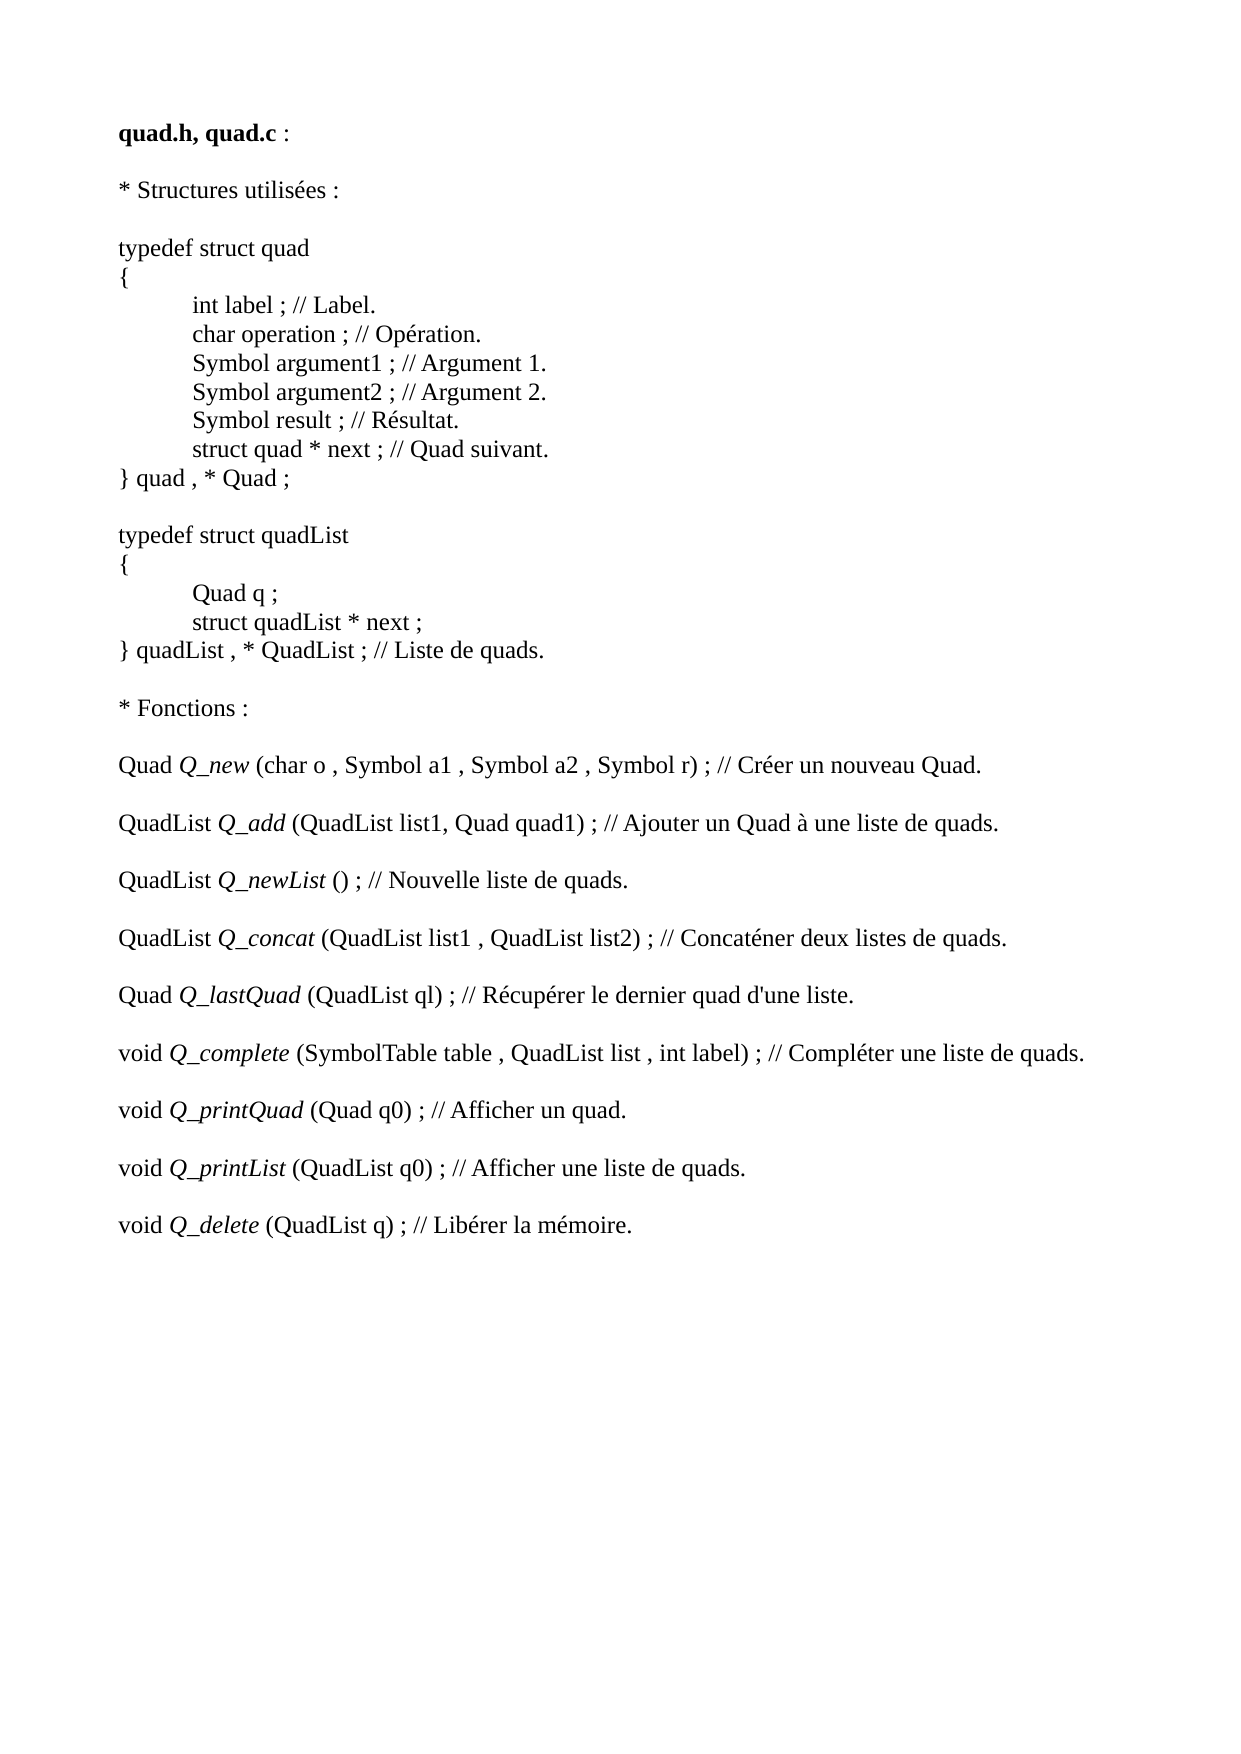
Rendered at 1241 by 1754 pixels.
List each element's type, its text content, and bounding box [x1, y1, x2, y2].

text void Q_delete (QuadList q) ; // Libérer la mémoire. [118, 1211, 1122, 1239]
text char operation ; // Opération. [118, 319, 1122, 348]
text void Q_complete (SymbolTable table , QuadList list , int label) ; // Compléter une liste de quads. [118, 1038, 1122, 1067]
text typedef struct quad [118, 233, 1122, 262]
text * Structures utilisées : [118, 176, 1122, 204]
text Symbol argument1 ; // Argument 1. [118, 348, 1122, 377]
text QuadList Q_concat (QuadList list1 , QuadList list2) ; // Concaténer deux listes de quads. [118, 923, 1122, 952]
text quad.h, quad.c : [118, 118, 1122, 147]
text } quad , * Quad ; [118, 463, 1122, 492]
text { [118, 262, 1122, 291]
text Quad Q_lastQuad (QuadList ql) ; // Récupérer le dernier quad d'une liste. [118, 981, 1122, 1009]
text struct quad * next ; // Quad suivant. [118, 434, 1122, 463]
text void Q_printList (QuadList q0) ; // Afficher une liste de quads. [118, 1153, 1122, 1182]
text struct quadList * next ; [118, 607, 1122, 636]
text Symbol argument2 ; // Argument 2. [118, 377, 1122, 406]
text Quad Q_new (char o , Symbol a1 , Symbol a2 , Symbol r) ; // Créer un nouveau Quad. [118, 751, 1122, 779]
text int label ; // Label. [118, 291, 1122, 319]
text Quad q ; [118, 578, 1122, 607]
text typedef struct quadList [118, 521, 1122, 549]
text { [118, 549, 1122, 578]
text * Fonctions : [118, 693, 1122, 722]
text QuadList Q_newList () ; // Nouvelle liste de quads. [118, 866, 1122, 894]
text QuadList Q_add (QuadList list1, Quad quad1) ; // Ajouter un Quad à une liste de quads. [118, 808, 1122, 837]
text Symbol result ; // Résultat. [118, 406, 1122, 434]
text } quadList , * QuadList ; // Liste de quads. [118, 636, 1122, 664]
text void Q_printQuad (Quad q0) ; // Afficher un quad. [118, 1096, 1122, 1124]
